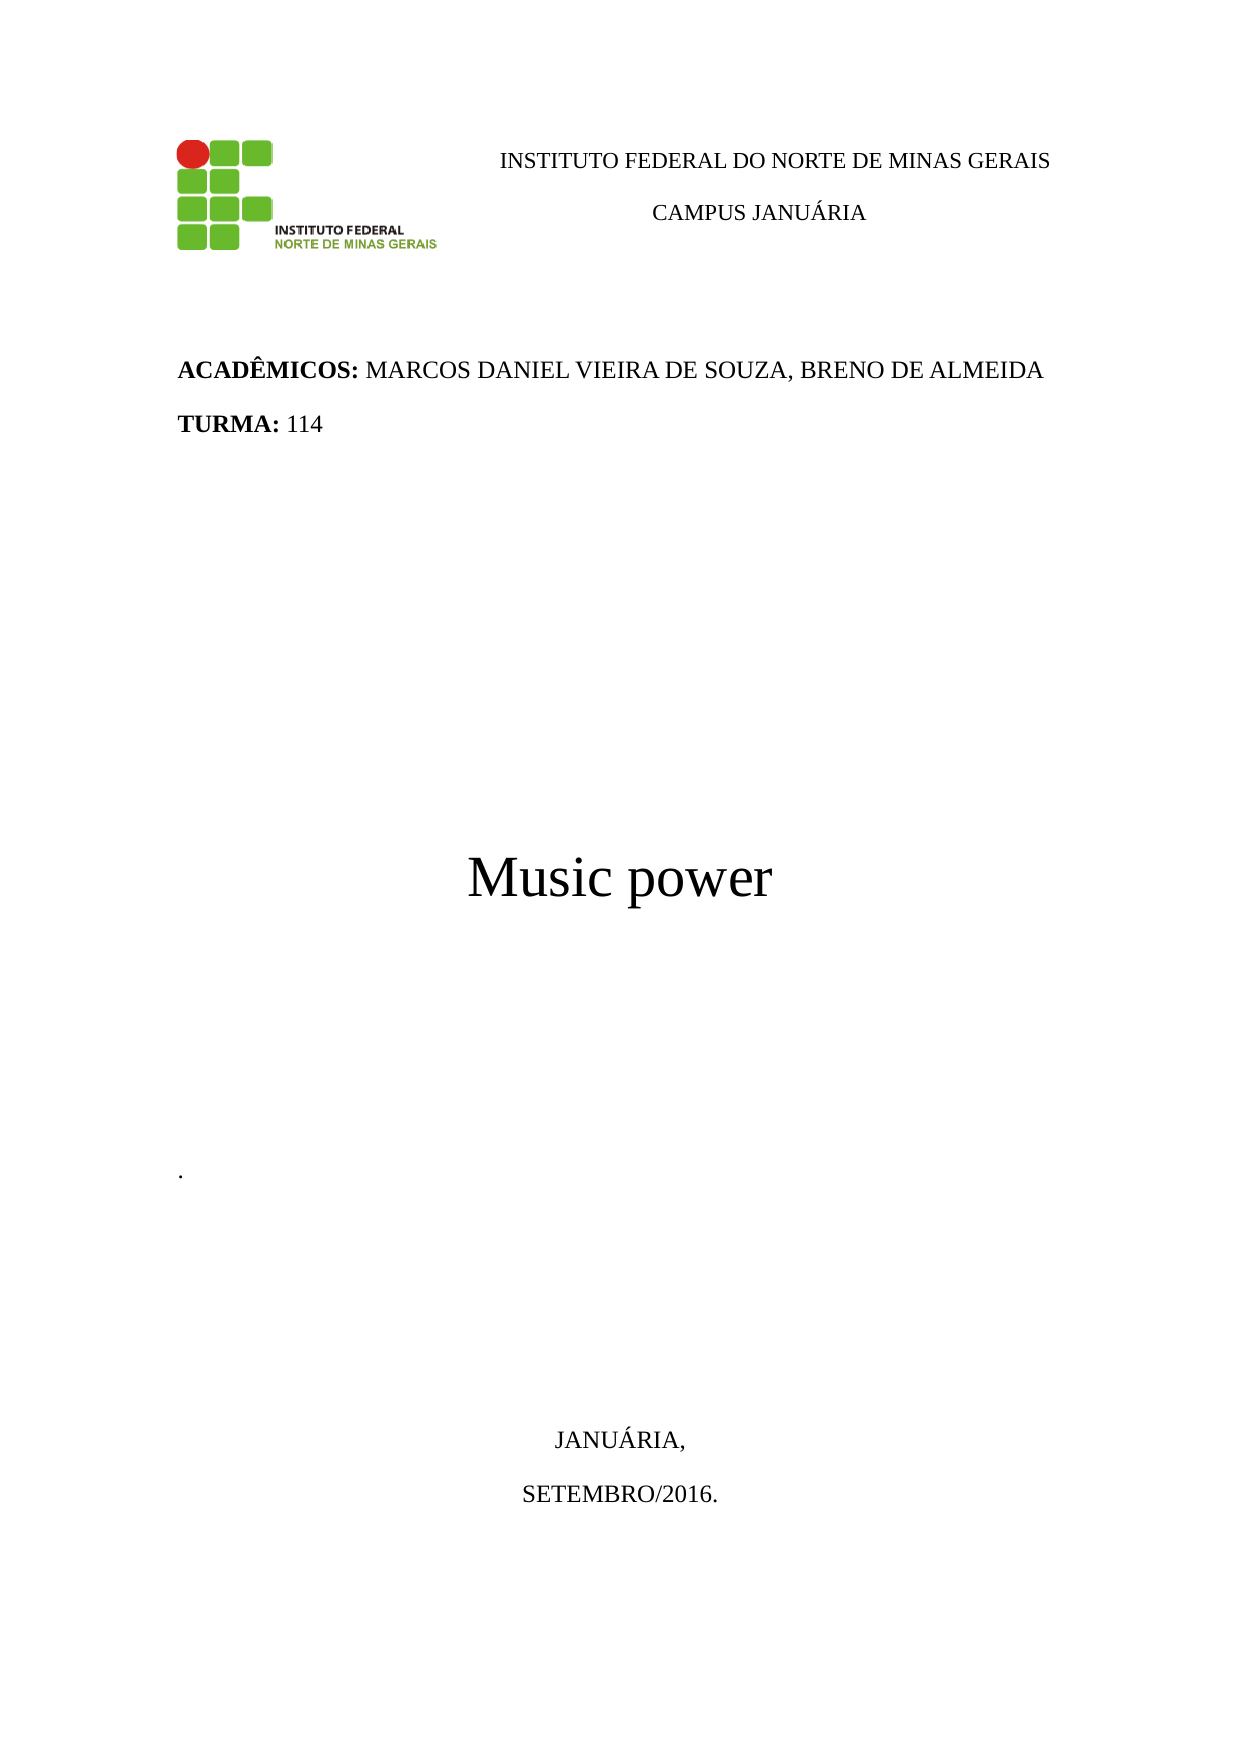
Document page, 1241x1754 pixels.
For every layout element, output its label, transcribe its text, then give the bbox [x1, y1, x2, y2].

text INSTITUTO FEDERAL DO NORTE DE MINAS GERAIS [437, 148, 1063, 174]
text ACADÊMICOS: MARCOS DANIEL VIEIRA DE SOUZA, BRENO DE ALMEIDA [177, 355, 1063, 384]
text CAMPUS JANUÁRIA [437, 199, 1063, 225]
text . [177, 1156, 1063, 1184]
text SETEMBRO/2016. [177, 1479, 1063, 1507]
picture [176, 140, 437, 252]
text TURMA: 114 [177, 409, 1063, 438]
text JANUÁRIA, [177, 1425, 1063, 1453]
text Music power [177, 842, 1063, 909]
